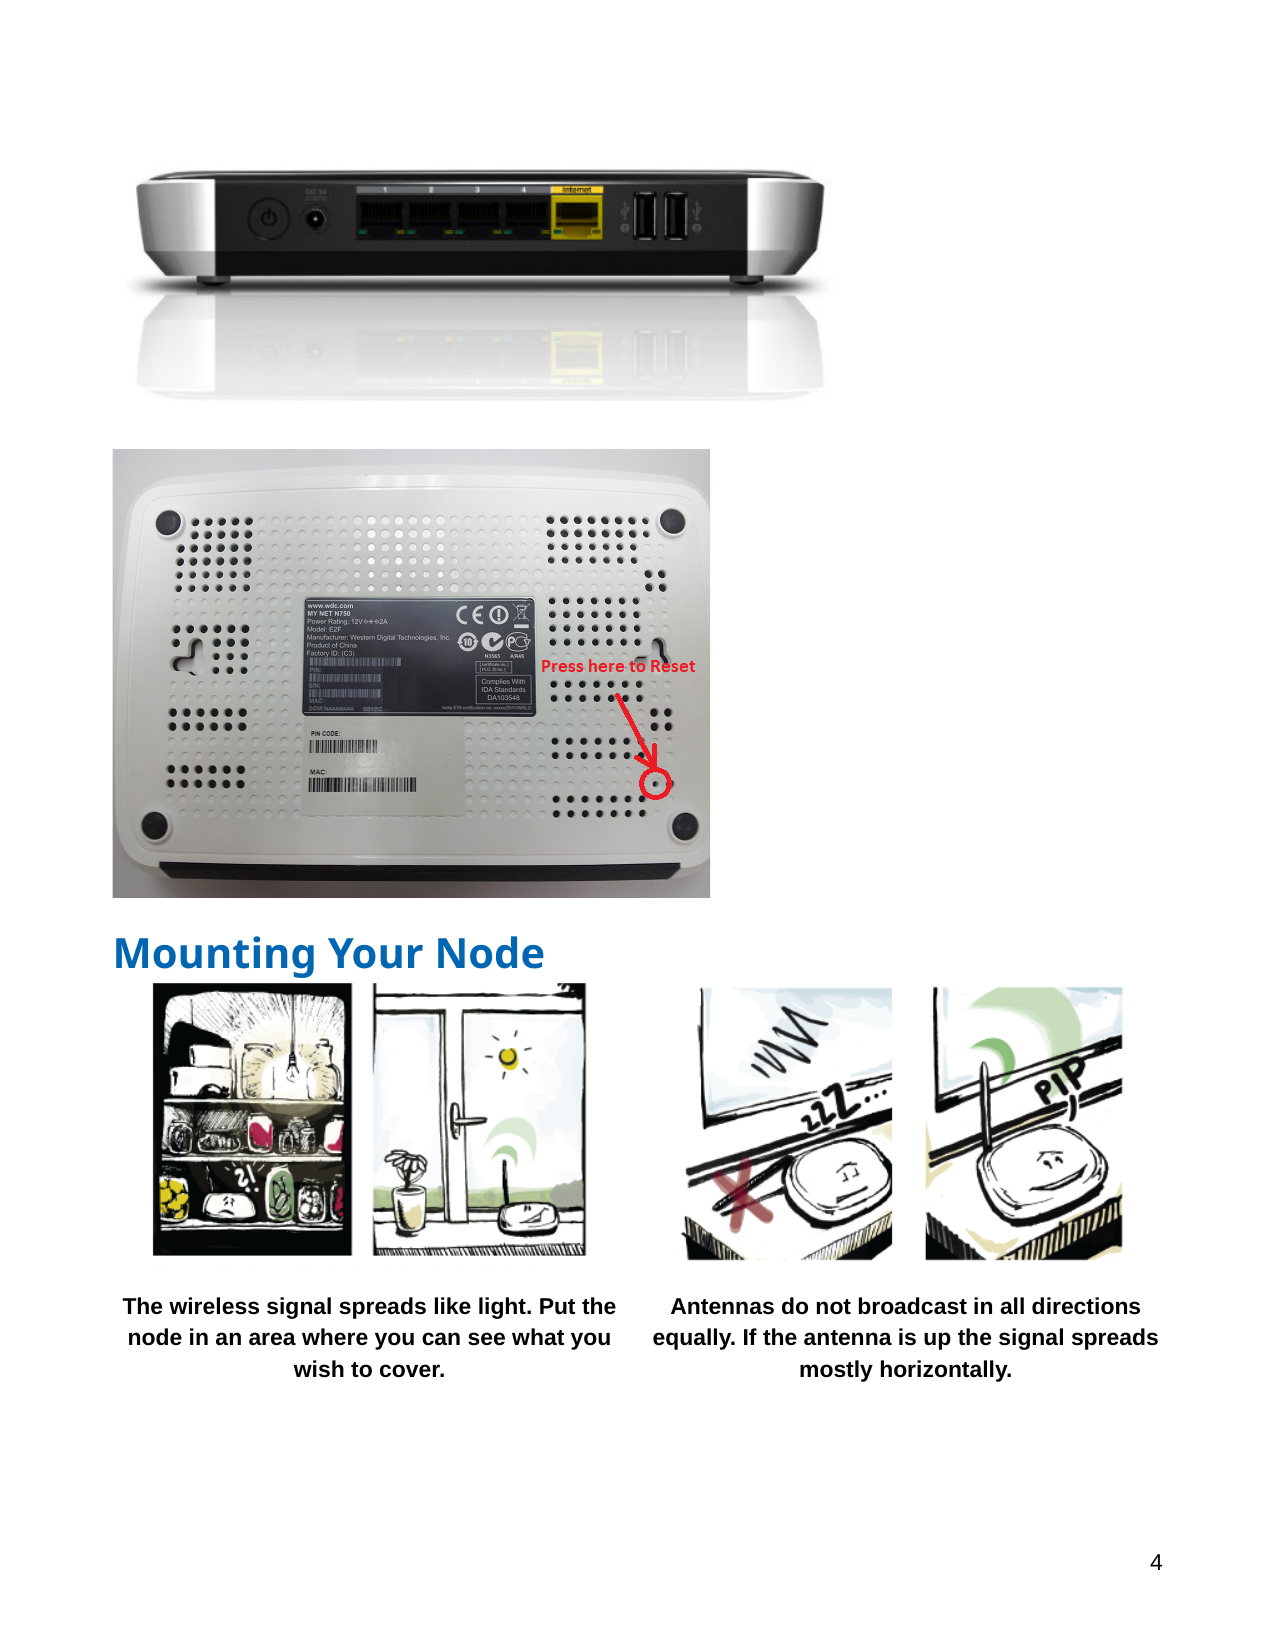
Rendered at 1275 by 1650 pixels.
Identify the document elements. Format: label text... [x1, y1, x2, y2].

picture [148, 980, 591, 1267]
table_header The wireless signal spreads like light. Put the node in an area where you can see what you wish to cover. [101, 981, 637, 1403]
table_header Antennas do not broadcast in all directions equally. If the antenna is up the signal spreads mostly horizontally. [638, 981, 1174, 1403]
picture [112, 134, 847, 429]
subtitle Mounting Your Node [112, 924, 1162, 981]
picture [112, 449, 711, 898]
picture [679, 980, 1132, 1267]
